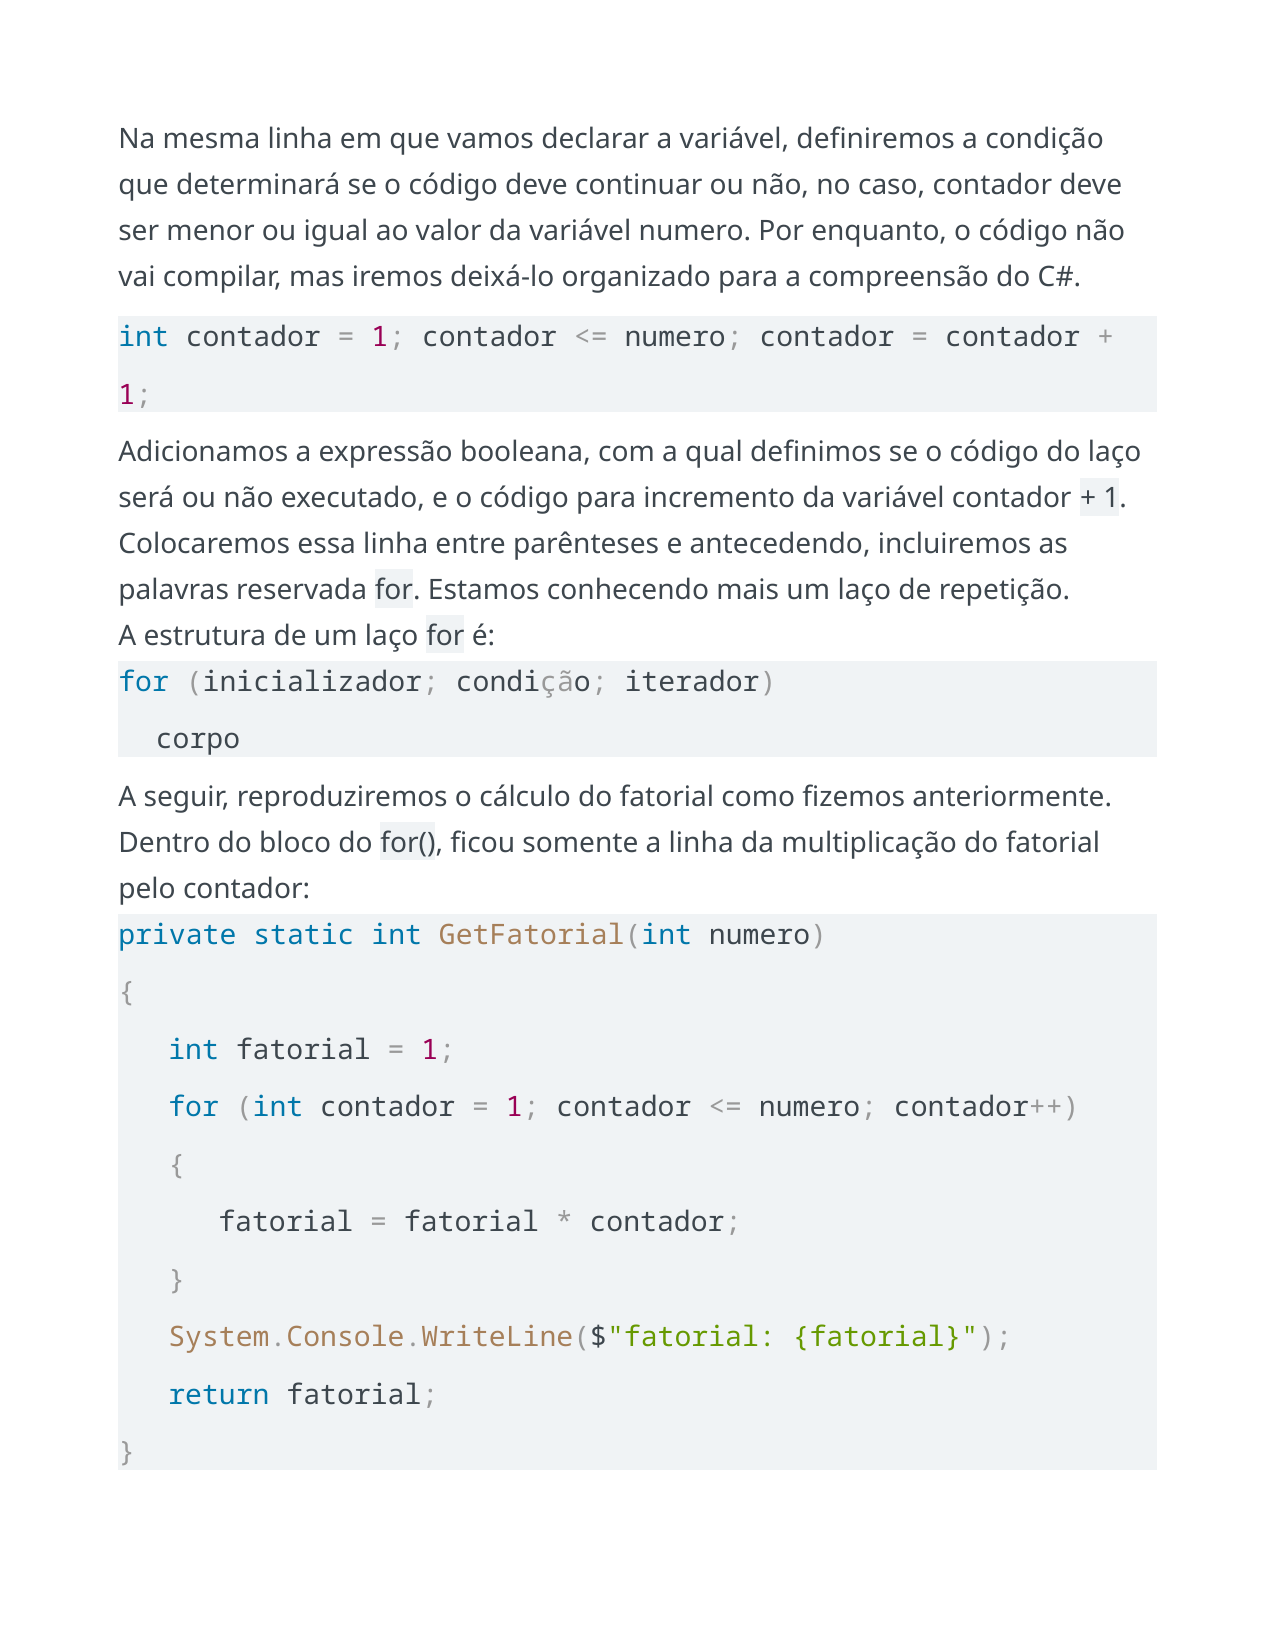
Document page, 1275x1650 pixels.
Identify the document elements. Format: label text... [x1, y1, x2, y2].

text Na mesma linha em que vamos declarar a variável, definiremos a condição que determinará se o código deve continuar ou não, no caso, contador deve ser menor ou igual ao valor da variável numero. Por enquanto, o código não vai compilar, mas iremos deixá-lo organizado para a compreensão do C#. [118, 118, 1157, 294]
text } [118, 1431, 1157, 1470]
text System.Console.WriteLine($"fatorial: {fatorial}"); [118, 1316, 1157, 1355]
text { [118, 1144, 1157, 1182]
text A estrutura de um laço for é: [118, 615, 1157, 653]
text int contador = 1; contador <= numero; contador = contador + 1; [118, 316, 1157, 412]
text } [118, 1259, 1157, 1297]
text private static int GetFatorial(int numero) [118, 914, 1157, 952]
text { [118, 971, 1157, 1010]
text return fatorial; [118, 1374, 1157, 1412]
text Adicionamos a expressão booleana, com a qual definimos se o código do laço será ou não executado, e o código para incremento da variável contador + 1. Colocaremos essa linha entre parênteses e antecedendo, incluiremos as palavras reservada for. Estamos conhecendo mais um laço de repetição. [118, 431, 1157, 608]
text for (int contador = 1; contador <= numero; contador++) [118, 1086, 1157, 1125]
text corpo [118, 719, 1157, 757]
text int fatorial = 1; [118, 1029, 1157, 1067]
text fatorial = fatorial * contador; [118, 1201, 1157, 1240]
text for (inicializador; condição; iterador) [118, 661, 1157, 699]
text A seguir, reproduziremos o cálculo do fatorial como fizemos anteriormente. Dentro do bloco do for(), ficou somente a linha da multiplicação do fatorial pelo contador: [118, 776, 1157, 906]
